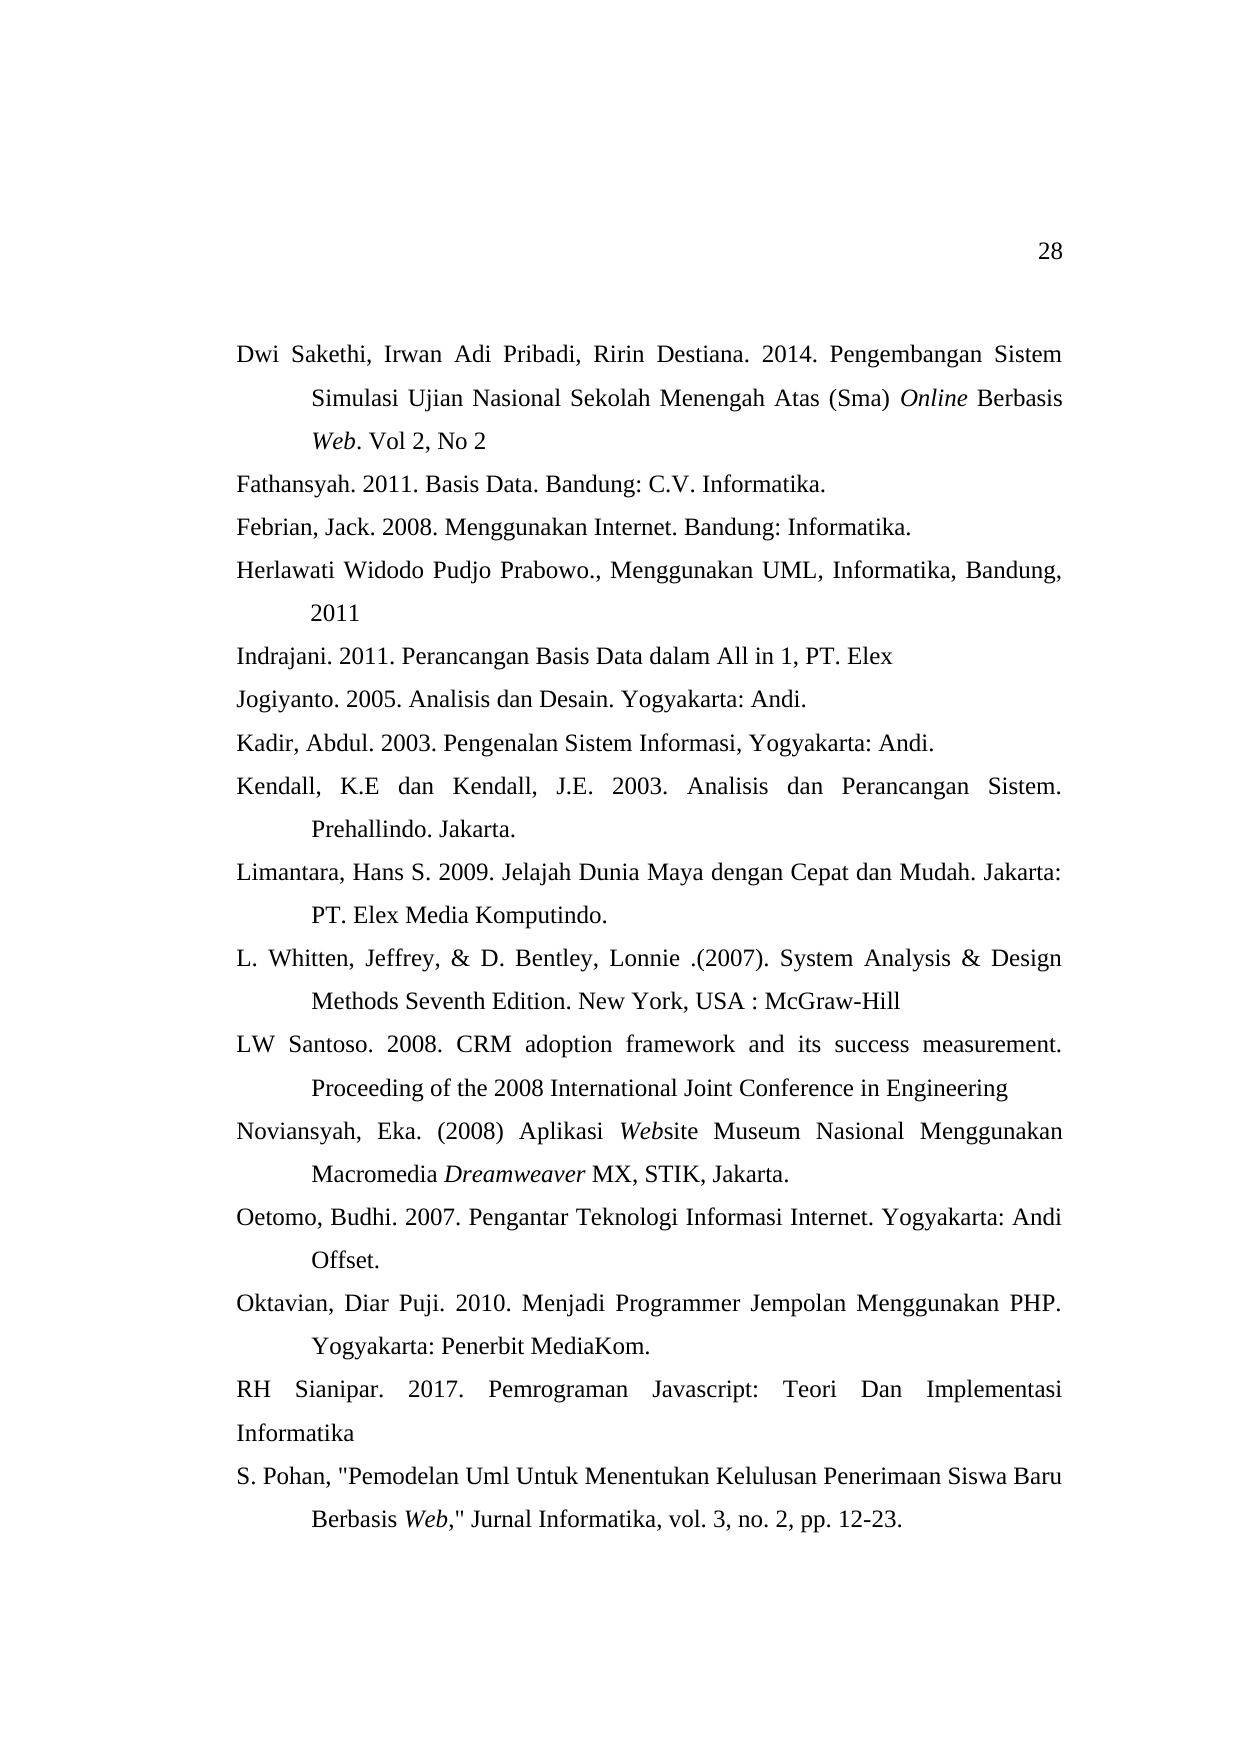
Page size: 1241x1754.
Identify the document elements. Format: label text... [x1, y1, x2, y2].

text Kendall, K.E dan Kendall, J.E. 2003. Analisis dan Perancangan Sistem. Prehallindo. Jakarta. [236, 771, 1063, 843]
text L. Whitten, Jeffrey, & D. Bentley, Lonnie .(2007). System Analysis & Design Methods Seventh Edition. New York, USA : McGraw-Hill [236, 943, 1063, 1015]
text Noviansyah, Eka. (2008) Aplikasi Website Museum Nasional Menggunakan Macromedia Dreamweaver MX, STIK, Jakarta. [236, 1116, 1063, 1188]
text Kadir, Abdul. 2003. Pengenalan Sistem Informasi, Yogyakarta: Andi. [236, 728, 1063, 756]
text Oetomo, Budhi. 2007. Pengantar Teknologi Informasi Internet. Yogyakarta: Andi Offset. [236, 1202, 1063, 1274]
text Limantara, Hans S. 2009. Jelajah Dunia Maya dengan Cepat dan Mudah. Jakarta: PT. Elex Media Komputindo. [236, 857, 1063, 929]
text RH Sianipar. 2017. Pemrograman Javascript: Teori Dan Implementasi Informatika [236, 1374, 1063, 1446]
text Indrajani. 2011. Perancangan Basis Data dalam All in 1, PT. Elex [236, 641, 1063, 670]
text Jogiyanto. 2005. Analisis dan Desain. Yogyakarta: Andi. [236, 684, 1063, 713]
text S. Pohan, "Pemodelan Uml Untuk Menentukan Kelulusan Penerimaan Siswa Baru Berbasis Web," Jurnal Informatika, vol. 3, no. 2, pp. 12-23. [236, 1461, 1063, 1533]
text Herlawati Widodo Pudjo Prabowo., Menggunakan UML, Informatika, Bandung, 2011 [236, 555, 1063, 627]
text Dwi Sakethi, Irwan Adi Pribadi, Ririn Destiana. 2014. Pengembangan Sistem Simulasi Ujian Nasional Sekolah Menengah Atas (Sma) Online Berbasis Web. Vol 2, No 2 [236, 339, 1063, 454]
text Febrian, Jack. 2008. Menggunakan Internet. Bandung: Informatika. [236, 512, 1063, 541]
text LW Santoso. 2008. CRM adoption framework and its success measurement. Proceeding of the 2008 International Joint Conference in Engineering [236, 1029, 1063, 1101]
text Fathansyah. 2011. Basis Data. Bandung: C.V. Informatika. [236, 469, 1063, 498]
text Oktavian, Diar Puji. 2010. Menjadi Programmer Jempolan Menggunakan PHP. Yogyakarta: Penerbit MediaKom. [236, 1288, 1063, 1360]
